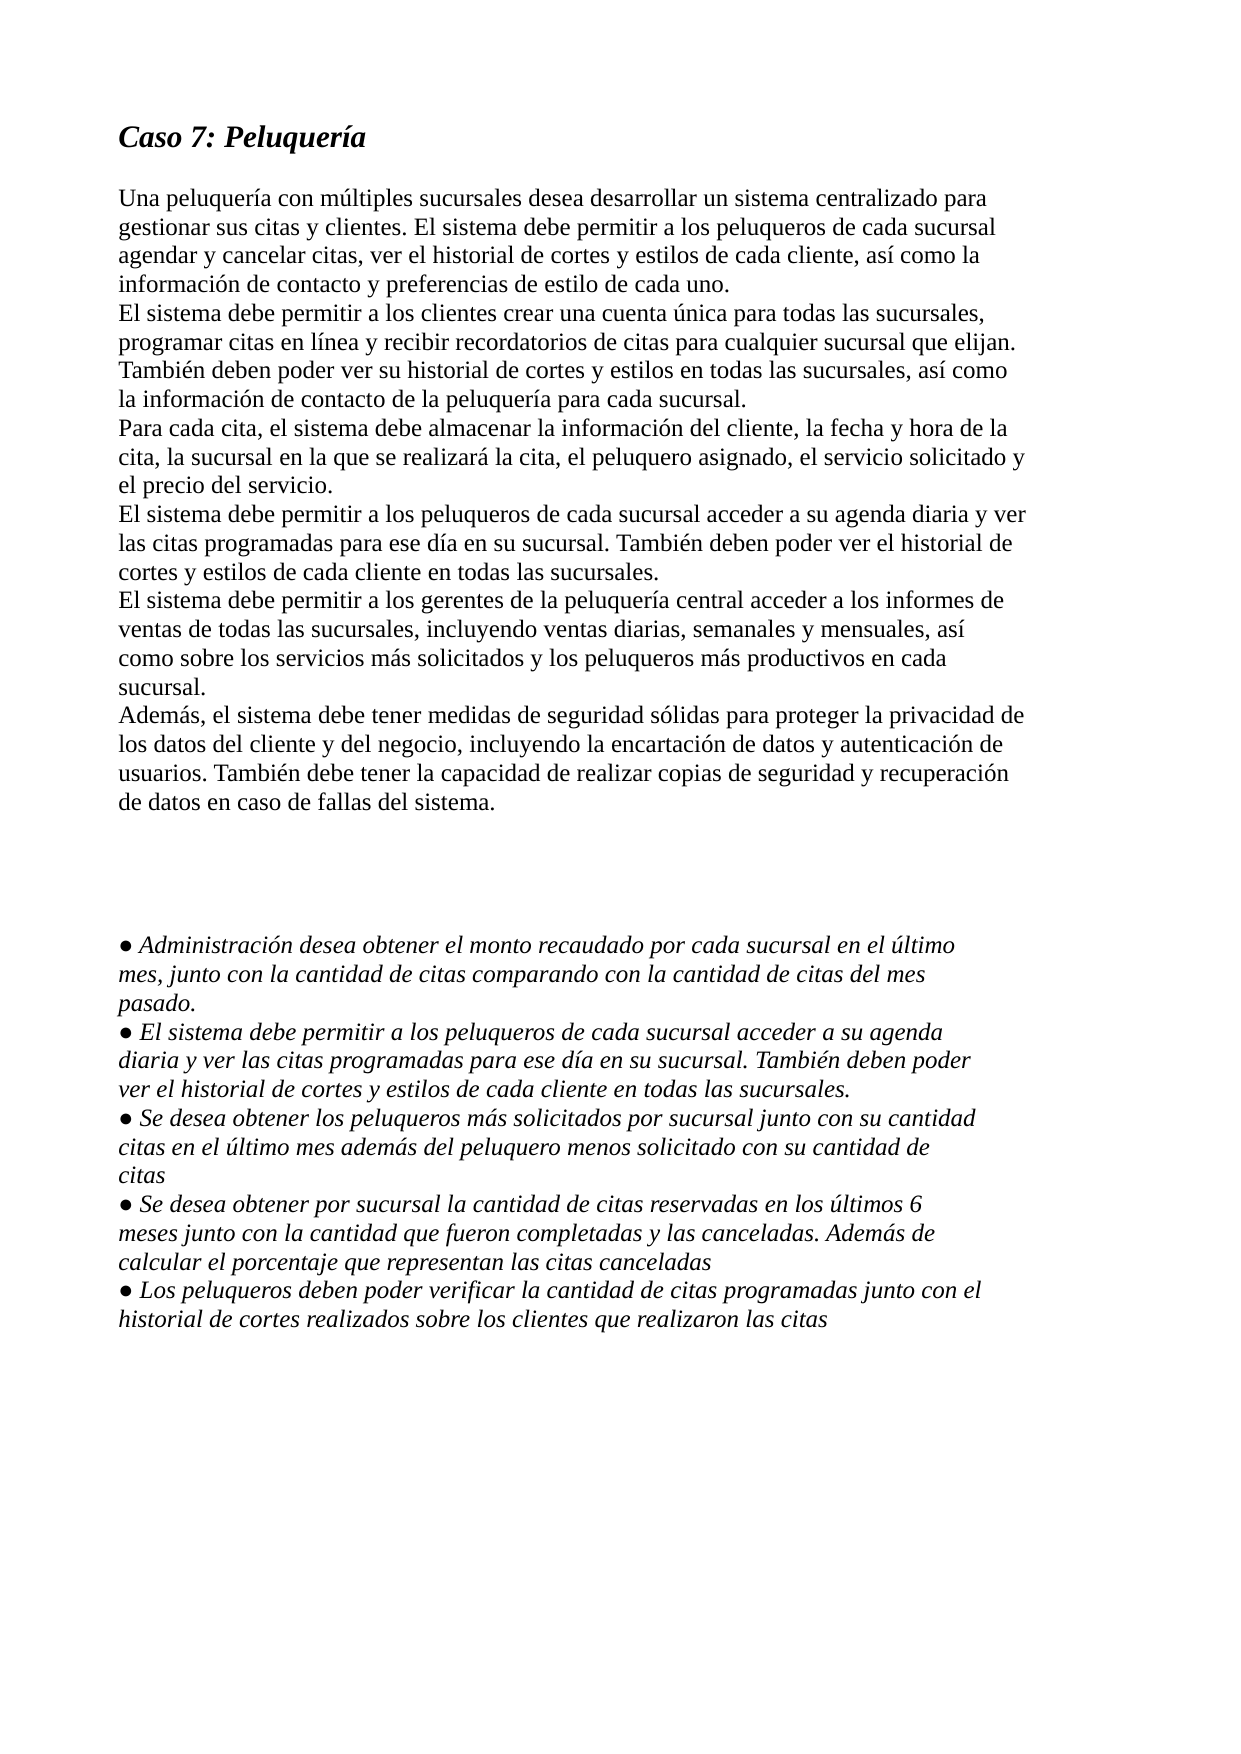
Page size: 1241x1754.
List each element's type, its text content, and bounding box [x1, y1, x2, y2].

text de datos en caso de fallas del sistema. [118, 787, 1122, 815]
text como sobre los servicios más solicitados y los peluqueros más productivos en cada [118, 643, 1122, 672]
text ventas de todas las sucursales, incluyendo ventas diarias, semanales y mensuales, así [118, 614, 1122, 643]
text ● Se desea obtener por sucursal la cantidad de citas reservadas en los últimos 6 [118, 1189, 1122, 1218]
text ver el historial de cortes y estilos de cada cliente en todas las sucursales. [118, 1074, 1122, 1103]
text información de contacto y preferencias de estilo de cada uno. [118, 269, 1122, 298]
text gestionar sus citas y clientes. El sistema debe permitir a los peluqueros de cada sucursal [118, 212, 1122, 240]
text ● Se desea obtener los peluqueros más solicitados por sucursal junto con su cantidad [118, 1103, 1122, 1132]
text Caso 7: Peluquería [118, 118, 1122, 154]
text el precio del servicio. [118, 470, 1122, 499]
text meses junto con la cantidad que fueron completadas y las canceladas. Además de [118, 1218, 1122, 1247]
text El sistema debe permitir a los gerentes de la peluquería central acceder a los informes de [118, 585, 1122, 614]
text historial de cortes realizados sobre los clientes que realizaron las citas [118, 1304, 1122, 1333]
text El sistema debe permitir a los peluqueros de cada sucursal acceder a su agenda diaria y ver [118, 499, 1122, 528]
text los datos del cliente y del negocio, incluyendo la encartación de datos y autenticación de [118, 729, 1122, 758]
text ● Los peluqueros deben poder verificar la cantidad de citas programadas junto con el [118, 1275, 1122, 1304]
text mes, junto con la cantidad de citas comparando con la cantidad de citas del mes [118, 959, 1122, 988]
text ● Administración desea obtener el monto recaudado por cada sucursal en el último [118, 930, 1122, 959]
text Para cada cita, el sistema debe almacenar la información del cliente, la fecha y hora de la [118, 413, 1122, 442]
text Además, el sistema debe tener medidas de seguridad sólidas para proteger la privacidad de [118, 700, 1122, 729]
text la información de contacto de la peluquería para cada sucursal. [118, 384, 1122, 413]
text las citas programadas para ese día en su sucursal. También deben poder ver el historial de [118, 528, 1122, 557]
text cita, la sucursal en la que se realizará la cita, el peluquero asignado, el servicio solicitado y [118, 442, 1122, 470]
text citas en el último mes además del peluquero menos solicitado con su cantidad de [118, 1132, 1122, 1160]
text calcular el porcentaje que representan las citas canceladas [118, 1247, 1122, 1275]
text cortes y estilos de cada cliente en todas las sucursales. [118, 557, 1122, 585]
text agendar y cancelar citas, ver el historial de cortes y estilos de cada cliente, así como la [118, 240, 1122, 269]
text diaria y ver las citas programadas para ese día en su sucursal. También deben poder [118, 1045, 1122, 1074]
text El sistema debe permitir a los clientes crear una cuenta única para todas las sucursales, [118, 298, 1122, 327]
text pasado. [118, 988, 1122, 1017]
text ● El sistema debe permitir a los peluqueros de cada sucursal acceder a su agenda [118, 1017, 1122, 1045]
text citas [118, 1160, 1122, 1189]
text También deben poder ver su historial de cortes y estilos en todas las sucursales, así como [118, 355, 1122, 384]
text Una peluquería con múltiples sucursales desea desarrollar un sistema centralizado para [118, 183, 1122, 212]
text sucursal. [118, 672, 1122, 700]
text programar citas en línea y recibir recordatorios de citas para cualquier sucursal que elijan. [118, 327, 1122, 355]
text usuarios. También debe tener la capacidad de realizar copias de seguridad y recuperación [118, 758, 1122, 787]
